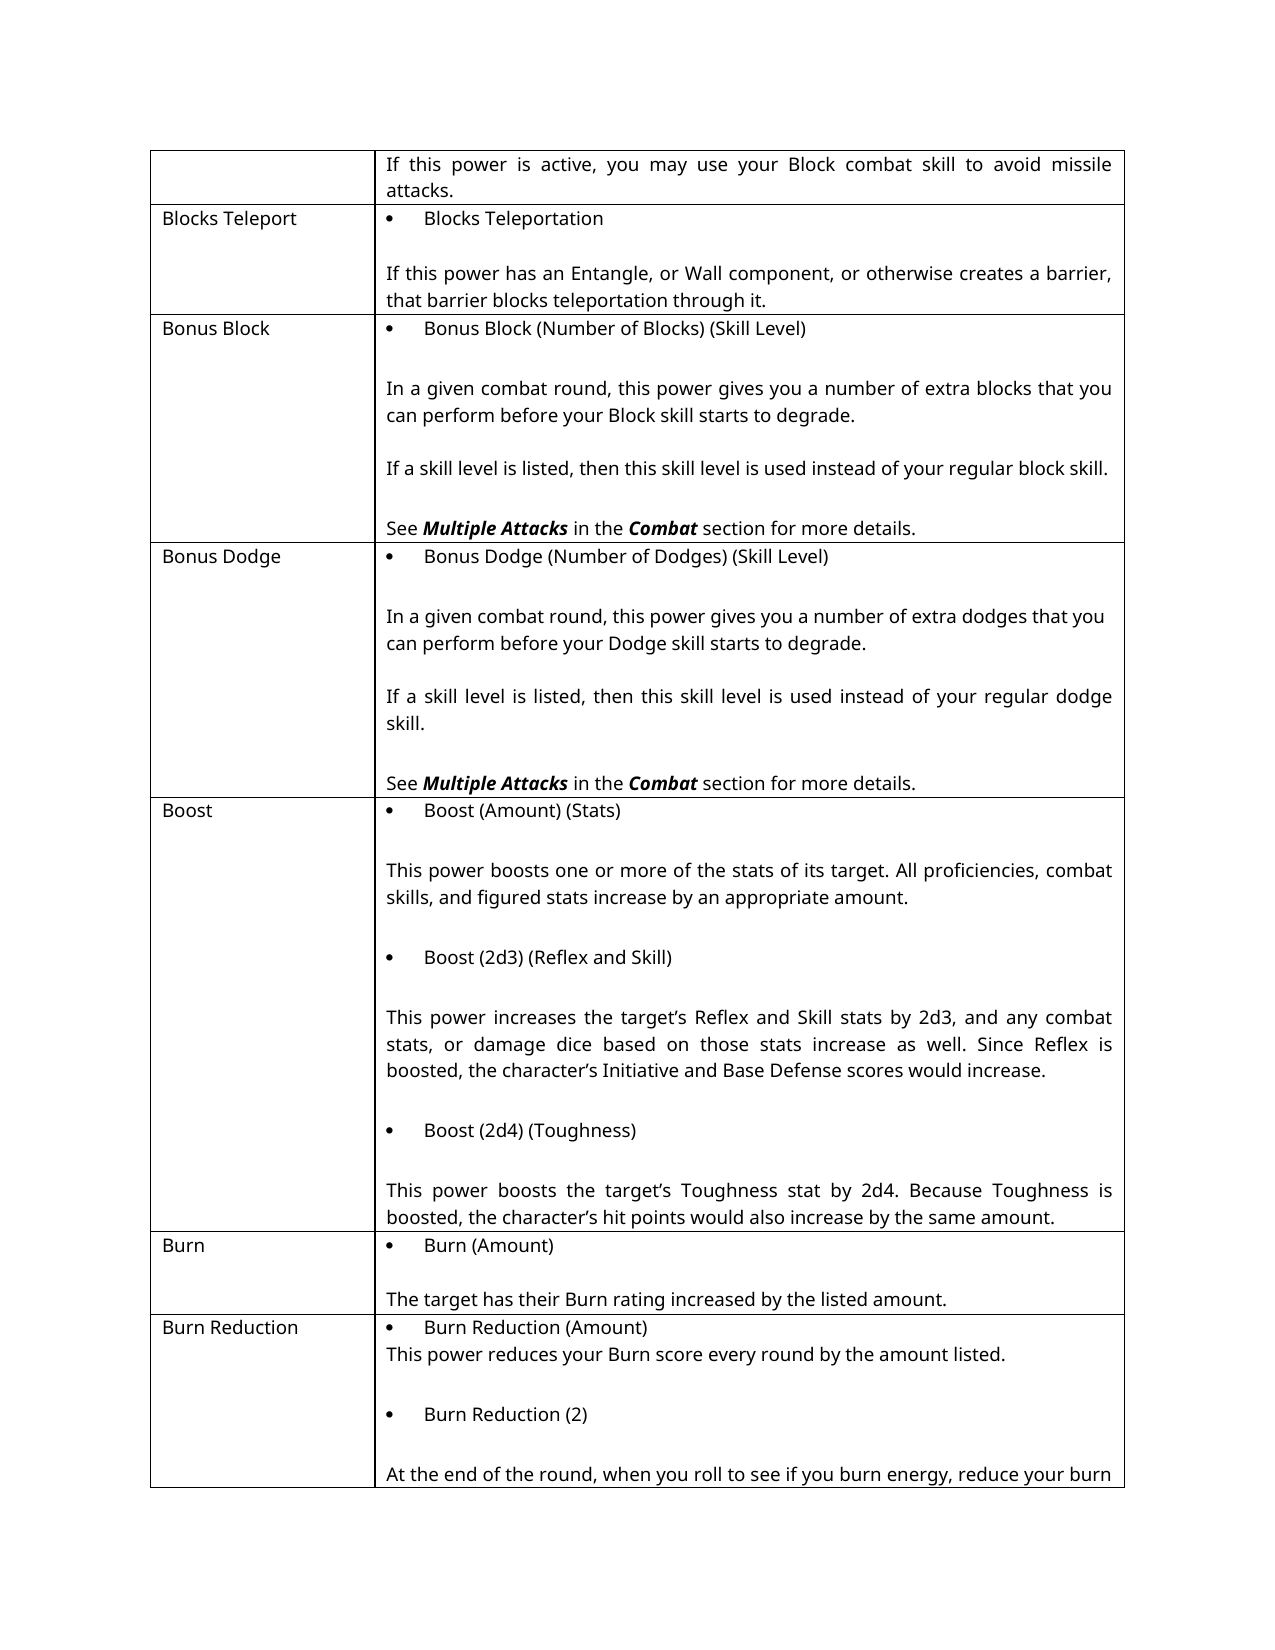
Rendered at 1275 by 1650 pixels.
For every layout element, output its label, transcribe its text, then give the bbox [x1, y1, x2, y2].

table_cell Blocks Teleport [151, 205, 374, 314]
table_cell Boost [151, 798, 374, 1231]
table_cell If this power is active, you may use your Block combat skill to avoid missile attacks. [376, 151, 1124, 204]
table_cell Bonus Block [151, 315, 374, 542]
table_cell [151, 151, 374, 204]
table_cell Boost (Amount) (Stats) This power boosts one or more of the stats of its target. All proficiencies, combat skills, and figured stats increase by an appropriate amount. Boost (2d3) (Reflex and Skill) This power increases the target’s Reflex and Skill stats by 2d3, and any combat stats, or damage dice based on those stats increase as well. Since Reflex is boosted, the character’s Initiative and Base Defense scores would increase. Boost (2d4) (Toughness) This power boosts the target’s Toughness stat by 2d4. Because Toughness is boosted, the character’s hit points would also increase by the same amount. [376, 798, 1124, 1231]
table_cell Blocks Teleportation If this power has an Entangle, or Wall component, or otherwise creates a barrier, that barrier blocks teleportation through it. [376, 205, 1124, 314]
table_cell Burn Reduction (Amount) This power reduces your Burn score every round by the amount listed. Burn Reduction (2) At the end of the round, when you roll to see if you burn energy, reduce your burn [376, 1315, 1124, 1487]
table_cell Burn (Amount) The target has their Burn rating increased by the listed amount. [376, 1232, 1124, 1313]
table_cell Bonus Dodge (Number of Dodges) (Skill Level) In a given combat round, this power gives you a number of extra dodges that you can perform before your Dodge skill starts to degrade. If a skill level is listed, then this skill level is used instead of your regular dodge skill. See Multiple Attacks in the Combat section for more details. [376, 543, 1124, 797]
table_cell Burn [151, 1232, 374, 1313]
table_cell Bonus Dodge [151, 543, 374, 797]
table_cell Bonus Block (Number of Blocks) (Skill Level) In a given combat round, this power gives you a number of extra blocks that you can perform before your Block skill starts to degrade. If a skill level is listed, then this skill level is used instead of your regular block skill. See Multiple Attacks in the Combat section for more details. [376, 315, 1124, 542]
table_cell Burn Reduction [151, 1315, 374, 1487]
